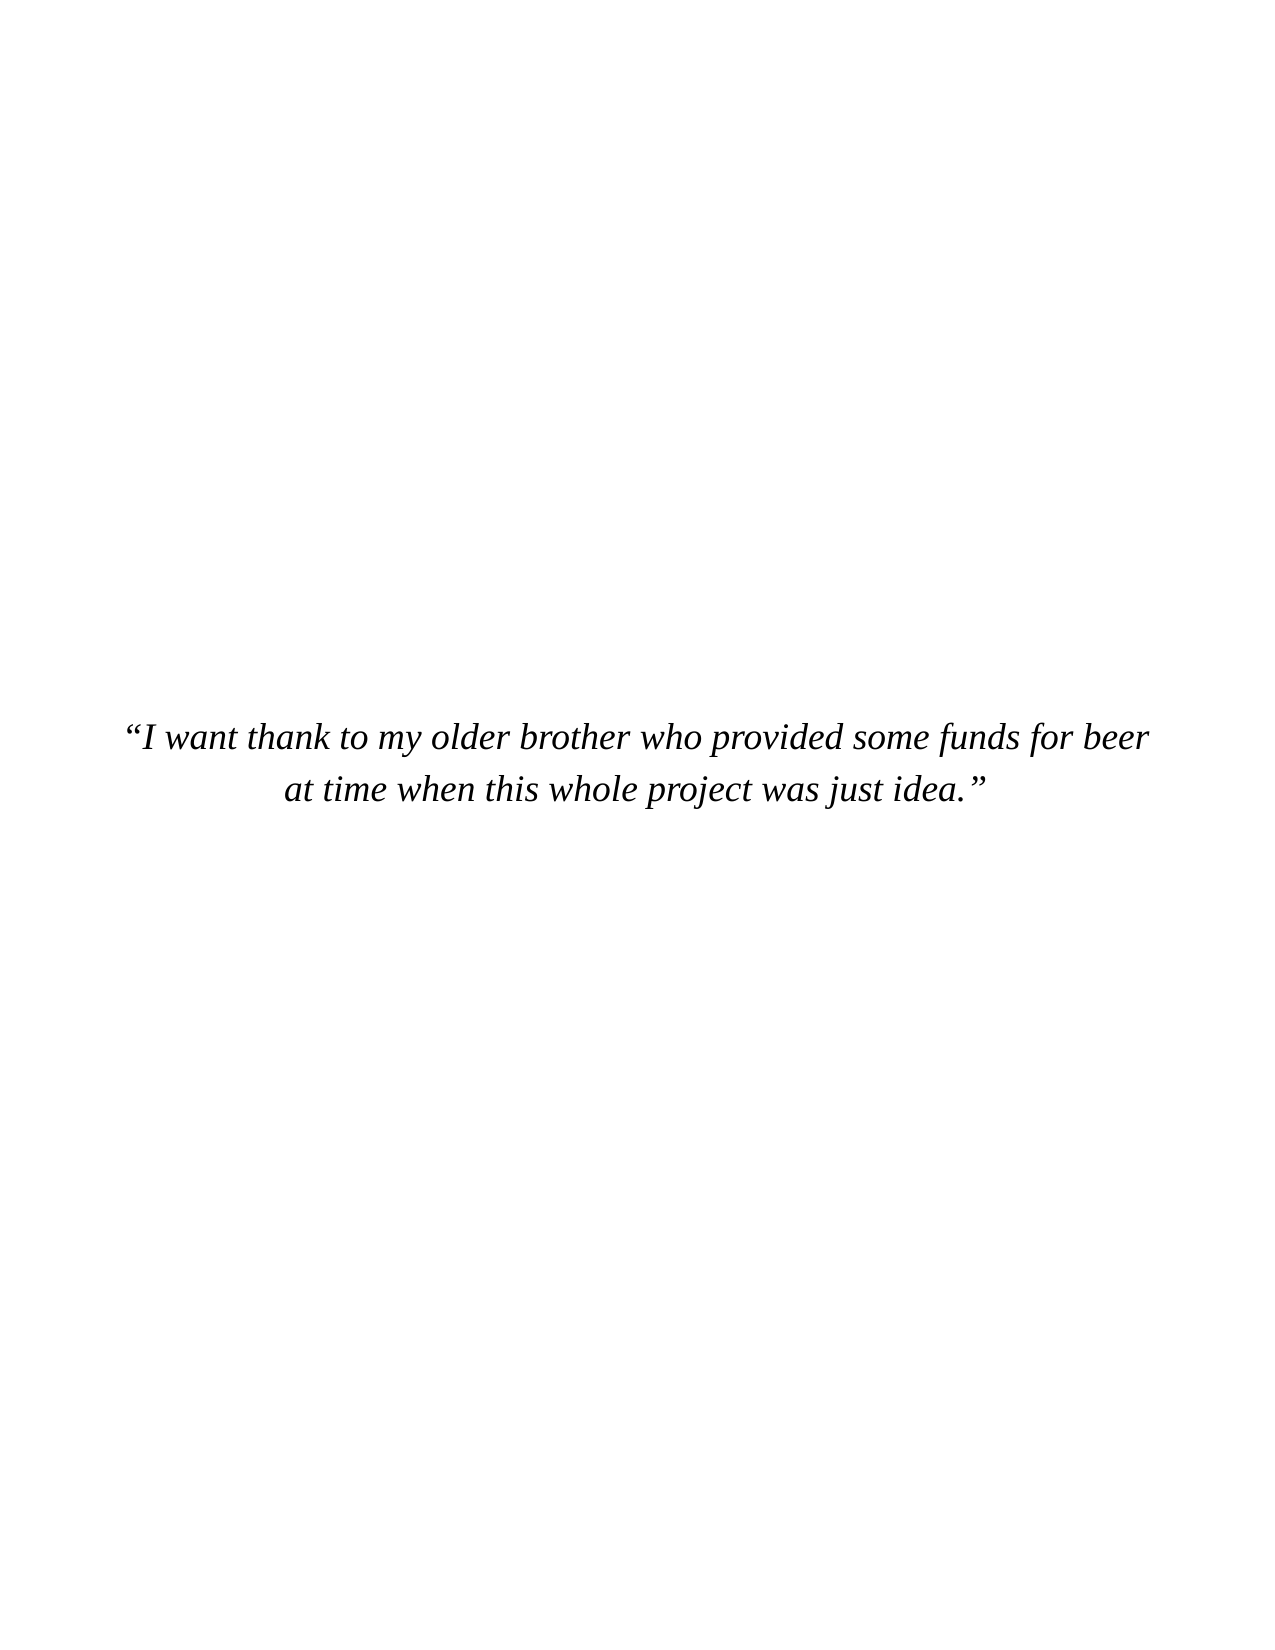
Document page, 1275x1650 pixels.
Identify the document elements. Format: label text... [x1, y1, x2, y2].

text “I want thank to my older brother who provided some funds for beer at time when this whole project was just idea.” [118, 714, 1157, 809]
